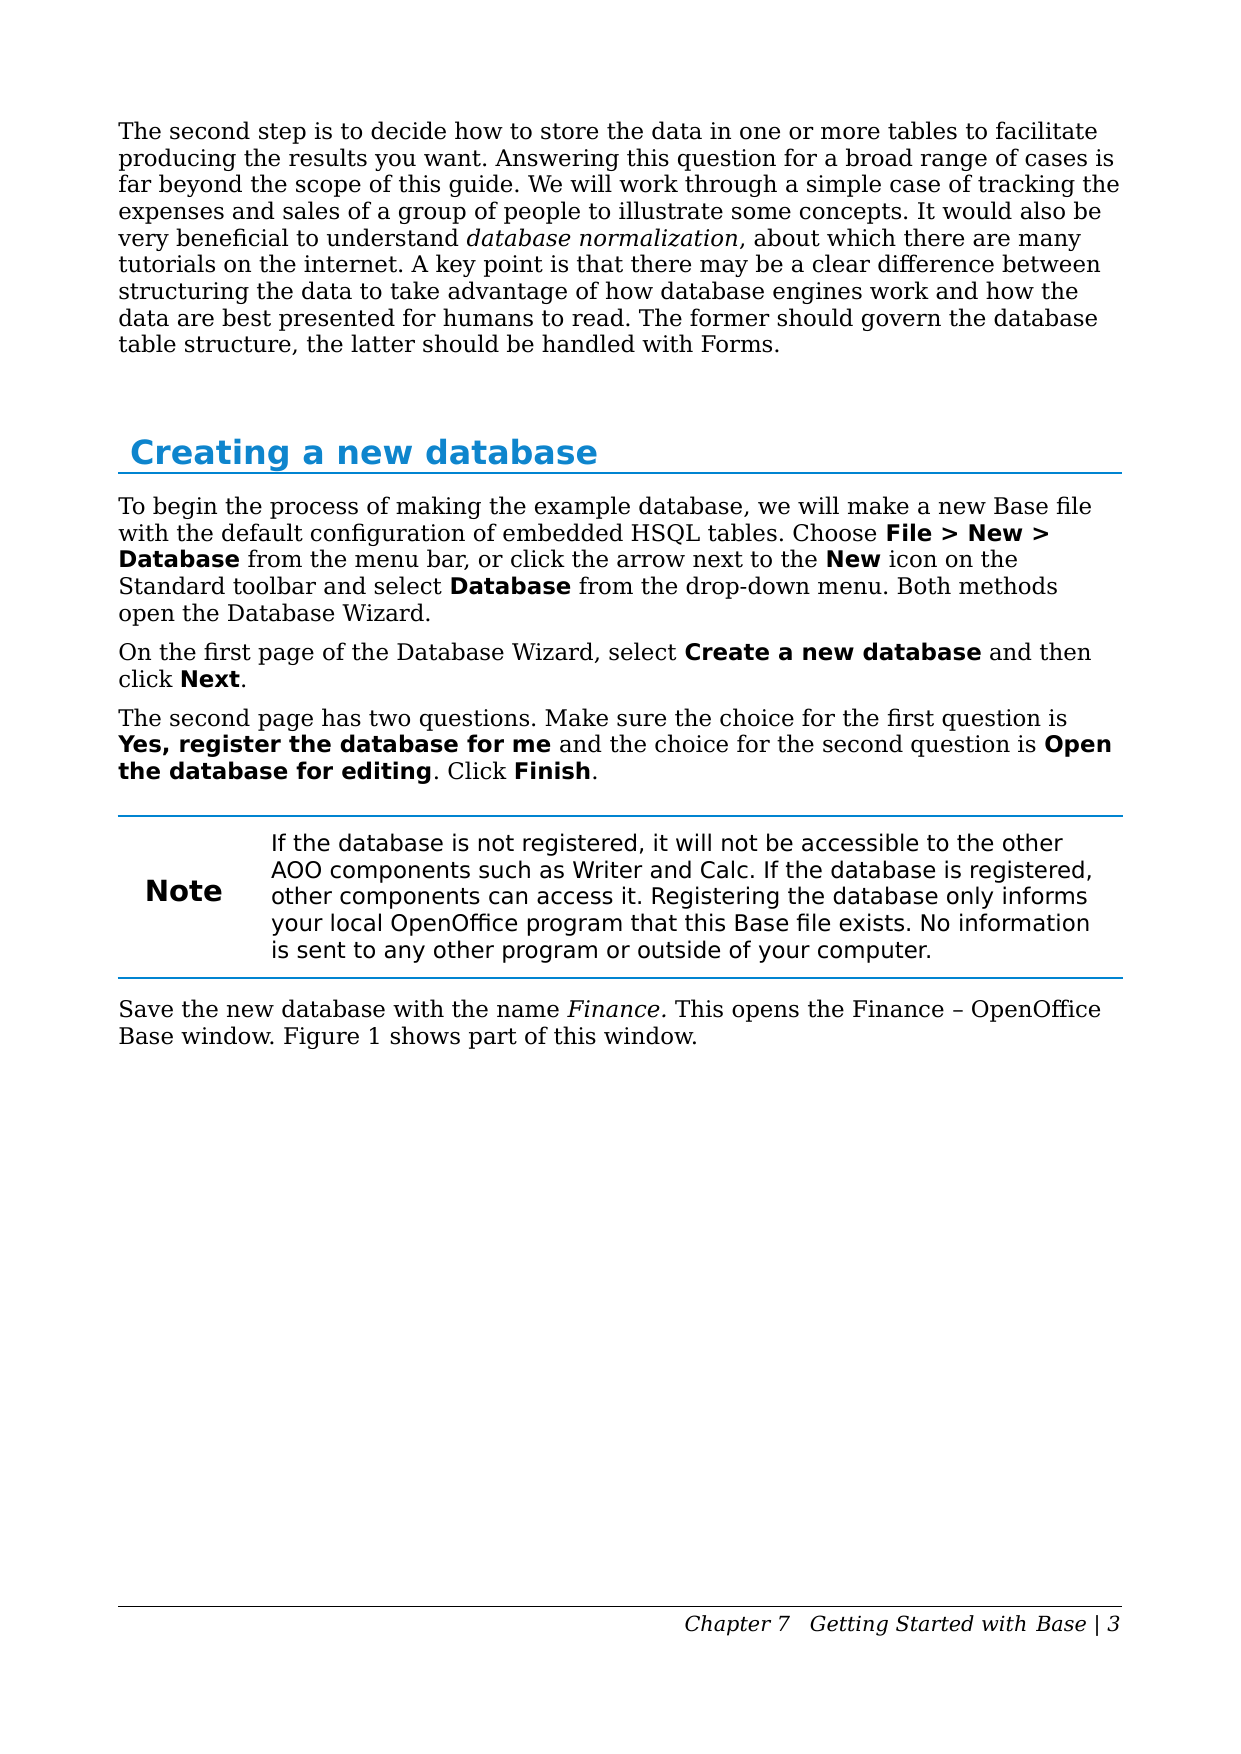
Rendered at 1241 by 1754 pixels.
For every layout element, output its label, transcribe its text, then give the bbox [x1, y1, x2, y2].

table_header If the database is not registered, it will not be accessible to the other AOO components such as Writer and Calc. If the database is registered, other components can access it. Registering the database only informs your local OpenOffice program that this Base file exists. No information is sent to any other program or outside of your computer. [250, 817, 1123, 977]
table_header Note [118, 817, 249, 977]
subtitle Creating a new database [118, 433, 1122, 472]
text The second step is to decide how to store the data in one or more tables to facilitate producing the results you want. Answering this question for a broad range of cases is far beyond the scope of this guide. We will work through a simple case of tracking the expenses and sales of a group of people to illustrate some concepts. It would also be very beneficial to understand database normalization, about which there are many tutorials on the internet. A key point is that there may be a clear difference between structuring the data to take advantage of how database engines work and how the data are best presented for humans to read. The former should govern the database table structure, the latter should be handled with Forms. [118, 118, 1122, 358]
text To begin the process of making the example database, we will make a new Base file with the default configuration of embedded HSQL tables. Choose File > New > Database from the menu bar, or click the arrow next to the New icon on the Standard toolbar and select Database from the drop-down menu. Both methods open the Database Wizard. [118, 493, 1122, 627]
text On the first page of the Database Wizard, select Create a new database and then click Next. [118, 639, 1122, 692]
text The second page has two questions. Make sure the choice for the first question is Yes, register the database for me and the choice for the second question is Open the database for editing. Click Finish. [118, 705, 1122, 785]
text Save the new database with the name Finance. This opens the Finance – OpenOffice Base window. Figure 1 shows part of this window. [118, 996, 1122, 1050]
